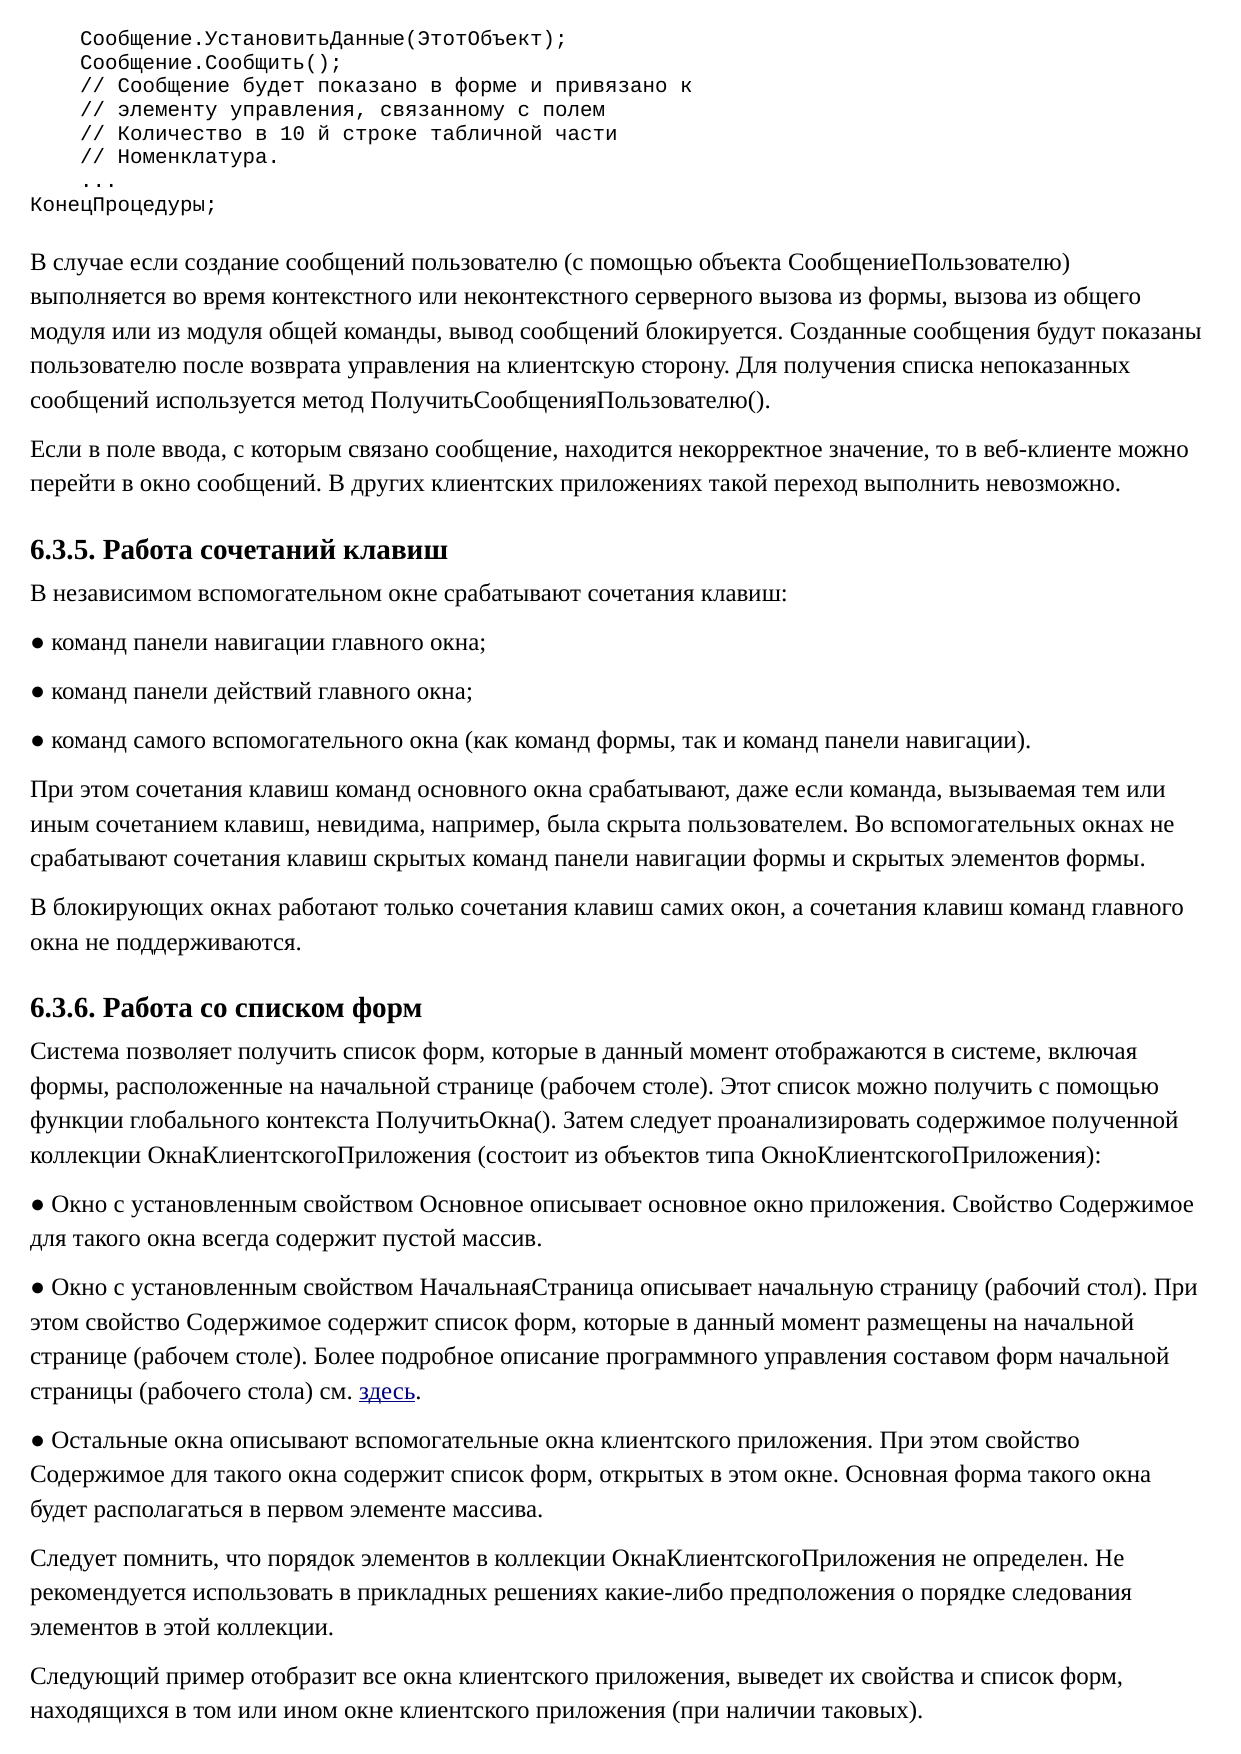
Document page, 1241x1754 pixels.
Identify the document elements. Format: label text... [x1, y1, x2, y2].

text При этом сочетания клавиш команд основного окна срабатывают, даже если команда, вызываемая тем или иным сочетанием клавиш, невидима, например, была скрыта пользователем. Во вспомогательных окнах не срабатывают сочетания клавиш скрытых команд панели навигации формы и скрытых элементов формы. [30, 774, 1211, 872]
text ● команд самого вспомогательного окна (как команд формы, так и команд панели навигации). [30, 725, 1211, 754]
text Следует помнить, что порядок элементов в коллекции ОкнаКлиентскогоПриложения не определен. Не рекомендуется использовать в прикладных решениях какие-либо предположения о порядке следования элементов в этой коллекции. [30, 1543, 1211, 1641]
text // Сообщение будет показано в форме и привязано к [30, 75, 1211, 99]
text ● Остальные окна описывают вспомогательные окна клиентского приложения. При этом свойство Содержимое для такого окна содержит список форм, открытых в этом окне. Основная форма такого окна будет располагаться в первом элементе массива. [30, 1425, 1211, 1523]
text Сообщение.УстановитьДанные(ЭтотОбъект); [30, 28, 1211, 52]
text // элементу управления, связанному с полем [30, 99, 1211, 123]
text В блокирующих окнах работают только сочетания клавиш самих окон, а сочетания клавиш команд главного окна не поддерживаются. [30, 892, 1211, 955]
subtitle 6.3.6. Работа со списком форм [30, 990, 1211, 1024]
text В независимом вспомогательном окне срабатывают сочетания клавиш: [30, 578, 1211, 607]
text Если в поле ввода, с которым связано сообщение, находится некорректное значение, то в веб-клиенте можно перейти в окно сообщений. В других клиентских приложениях такой переход выполнить невозможно. [30, 434, 1211, 497]
text ● Окно с установленным свойством Основное описывает основное окно приложения. Свойство Содержимое для такого окна всегда содержит пустой массив. [30, 1189, 1211, 1252]
text ● Окно с установленным свойством НачальнаяСтраница описывает начальную страницу (рабочий стол). При этом свойство Содержимое содержит список форм, которые в данный момент размещены на начальной странице (рабочем столе). Более подробное описание программного управления составом форм начальной страницы (рабочего стола) см. здесь. [30, 1272, 1211, 1404]
text Система позволяет получить список форм, которые в данный момент отображаются в системе, включая формы, расположенные на начальной странице (рабочем столе). Этот список можно получить с помощью функции глобального контекста ПолучитьОкна(). Затем следует проанализировать содержимое полученной коллекции ОкнаКлиентскогоПриложения (состоит из объектов типа ОкноКлиентскогоПриложения): [30, 1036, 1211, 1168]
text Следующий пример отобразит все окна клиентского приложения, выведет их свойства и список форм, находящихся в том или ином окне клиентского приложения (при наличии таковых). [30, 1661, 1211, 1724]
text Сообщение.Сообщить(); [30, 52, 1211, 75]
subtitle 6.3.5. Работа сочетаний клавиш [30, 532, 1211, 565]
text // Количество в 10 й строке табличной части [30, 123, 1211, 146]
text ● команд панели навигации главного окна; [30, 627, 1211, 656]
text // Номенклатура. [30, 146, 1211, 170]
text ● команд панели действий главного окна; [30, 676, 1211, 705]
text КонецПроцедуры; [30, 194, 1211, 217]
text В случае если создание сообщений пользователю (с помощью объекта СообщениеПользователю) выполняется во время контекстного или неконтекстного серверного вызова из формы, вызова из общего модуля или из модуля общей команды, вывод сообщений блокируется. Созданные сообщения будут показаны пользователю после возврата управления на клиентскую сторону. Для получения списка непоказанных сообщений используется метод ПолучитьСообщенияПользователю(). [30, 247, 1211, 413]
text ... [30, 170, 1211, 194]
